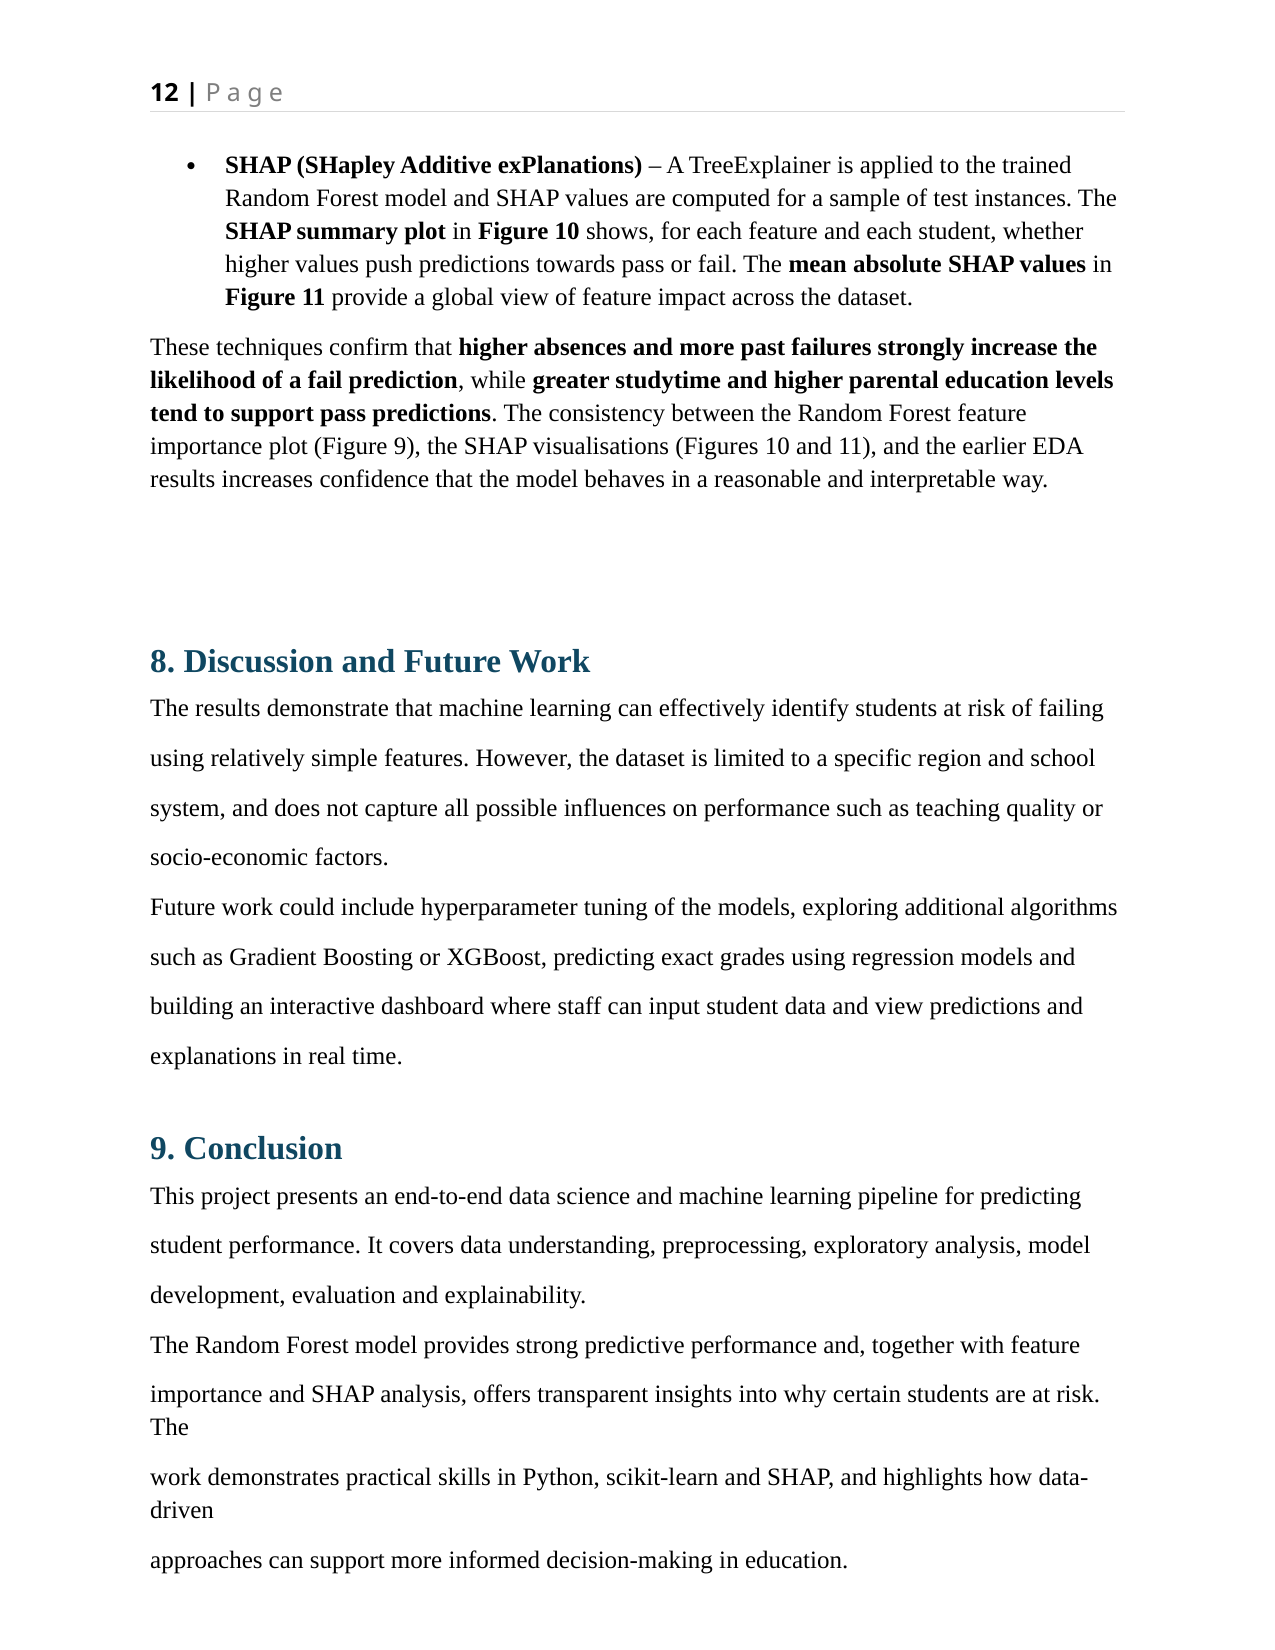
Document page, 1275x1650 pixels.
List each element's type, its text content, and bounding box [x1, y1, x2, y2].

text importance and SHAP analysis, offers transparent insights into why certain students are at risk. The [150, 1379, 1125, 1441]
text development, evaluation and explainability. [150, 1280, 1125, 1309]
list SHAP (SHapley Additive exPlanations) – A TreeExplainer is applied to the trained Random Forest model and SHAP values are computed for a sample of test instances. The SHAP summary plot in Figure 10 shows, for each feature and each student, whether higher values push predictions towards pass or fail. The mean absolute SHAP values in Figure 11 provide a global view of feature impact across the dataset. [187, 150, 1125, 311]
text The results demonstrate that machine learning can effectively identify students at risk of failing [150, 693, 1125, 722]
text This project presents an end-to-end data science and machine learning pipeline for predicting [150, 1181, 1125, 1209]
subtitle 9. Conclusion [150, 1128, 1125, 1167]
text work demonstrates practical skills in Python, scikit-learn and SHAP, and highlights how data-driven [150, 1462, 1125, 1524]
text such as Gradient Boosting or XGBoost, predicting exact grades using regression models and [150, 942, 1125, 971]
text These techniques confirm that higher absences and more past failures strongly increase the likelihood of a fail prediction, while greater studytime and higher parental education levels tend to support pass predictions. The consistency between the Random Forest feature importance plot (Figure 9), the SHAP visualisations (Figures 10 and 11), and the earlier EDA results increases confidence that the model behaves in a reasonable and interpretable way. [150, 332, 1125, 493]
text The Random Forest model provides strong predictive performance and, together with feature [150, 1330, 1125, 1358]
text Future work could include hyperparameter tuning of the models, exploring additional algorithms [150, 892, 1125, 921]
text socio-economic factors. [150, 842, 1125, 871]
text system, and does not capture all possible influences on performance such as teaching quality or [150, 793, 1125, 821]
text approaches can support more informed decision-making in education. [150, 1545, 1125, 1574]
text student performance. It covers data understanding, preprocessing, exploratory analysis, model [150, 1230, 1125, 1259]
text explanations in real time. [150, 1041, 1125, 1070]
text using relatively simple features. However, the dataset is limited to a specific region and school [150, 743, 1125, 772]
text building an interactive dashboard where staff can input student data and view predictions and [150, 991, 1125, 1020]
subtitle 8. Discussion and Future Work [150, 641, 1125, 679]
